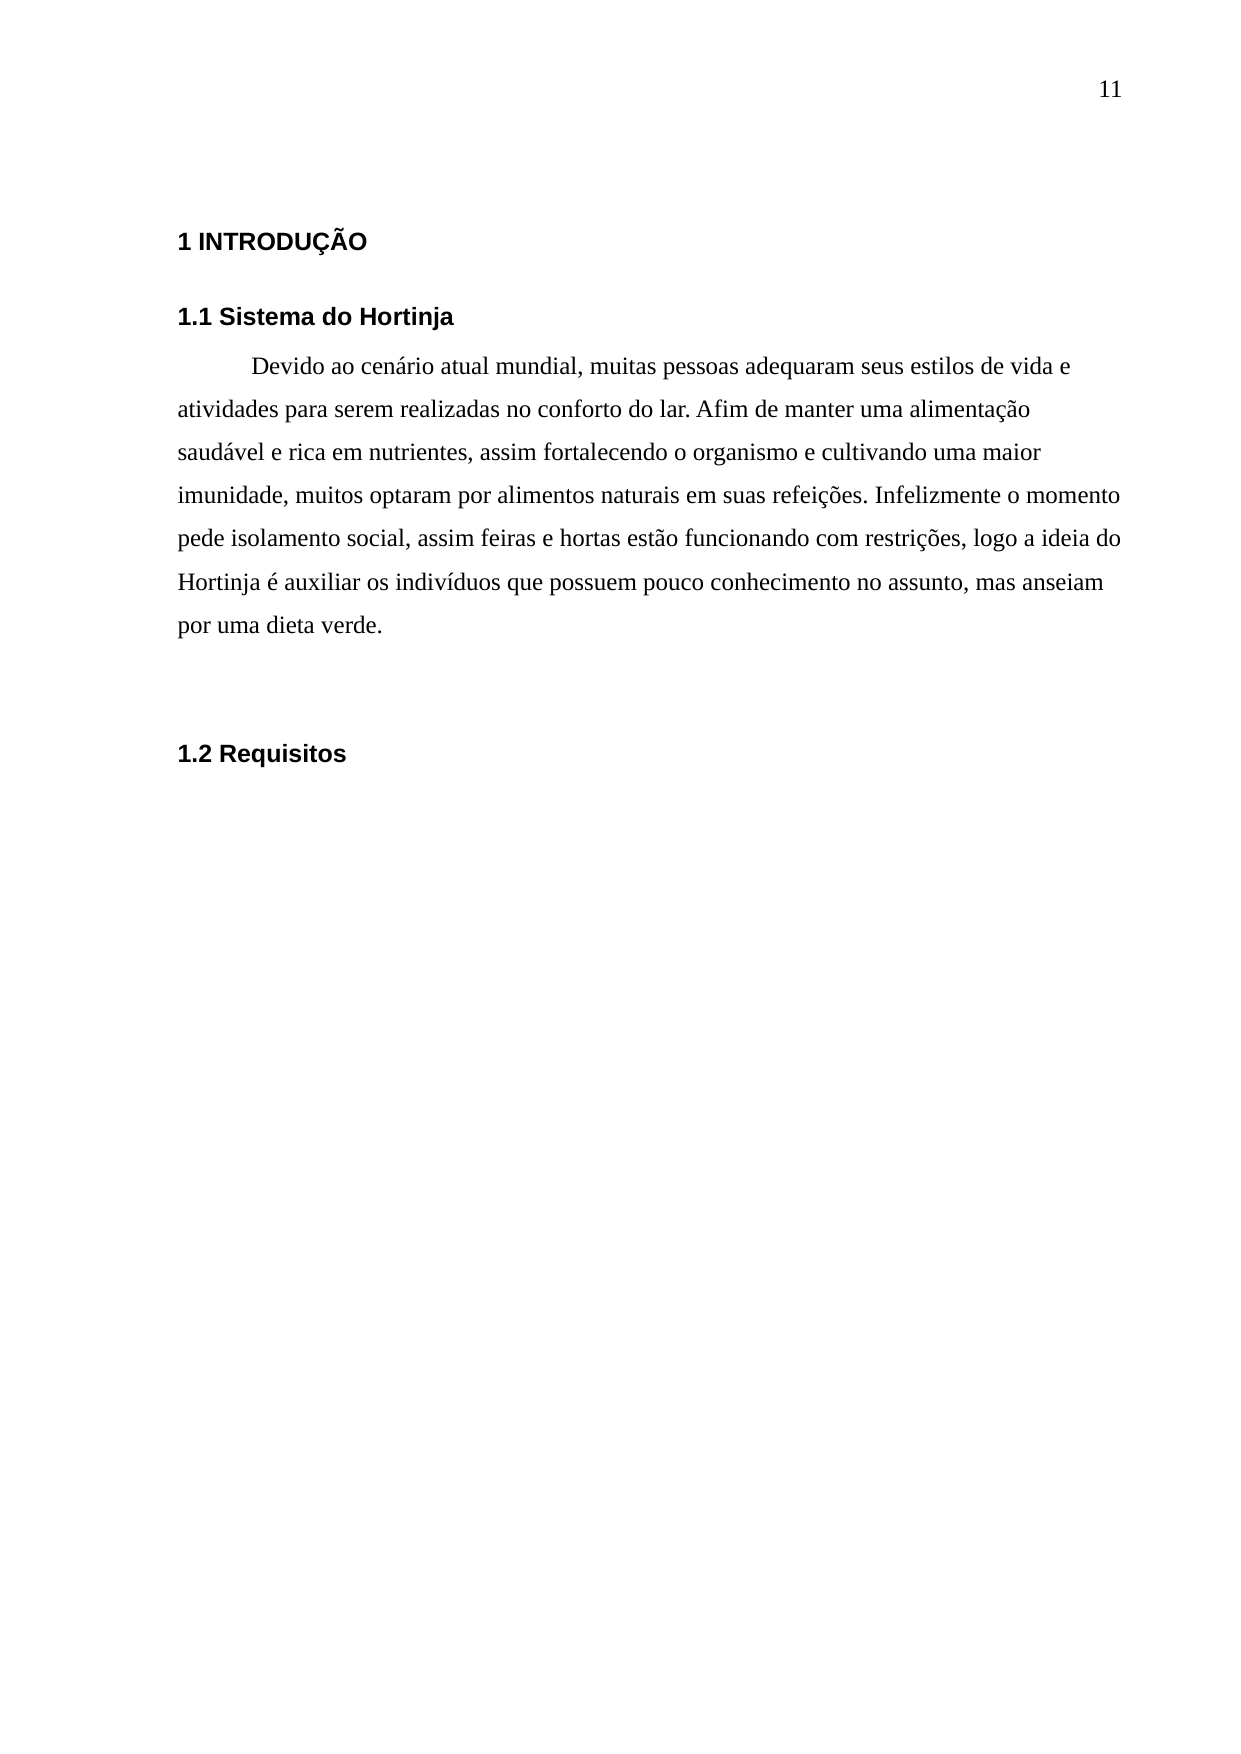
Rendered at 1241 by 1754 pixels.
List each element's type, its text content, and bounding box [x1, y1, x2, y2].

text Devido ao cenário atual mundial, muitas pessoas adequaram seus estilos de vida e atividades para serem realizadas no conforto do lar. Afim de manter uma alimentação saudável e rica em nutrientes, assim fortalecendo o organismo e cultivando uma maior imunidade, muitos optaram por alimentos naturais em suas refeições. Infelizmente o momento pede isolamento social, assim feiras e hortas estão funcionando com restrições, logo a ideia do Hortinja é auxiliar os indivíduos que possuem pouco conhecimento no assunto, mas anseiam por uma dieta verde. [177, 351, 1122, 638]
subtitle 1.2 Requisitos [177, 739, 1122, 768]
title 1.1 Sistema do Hortinja [177, 302, 1122, 330]
subtitle 1 INTRODUÇÃO [177, 227, 1122, 256]
